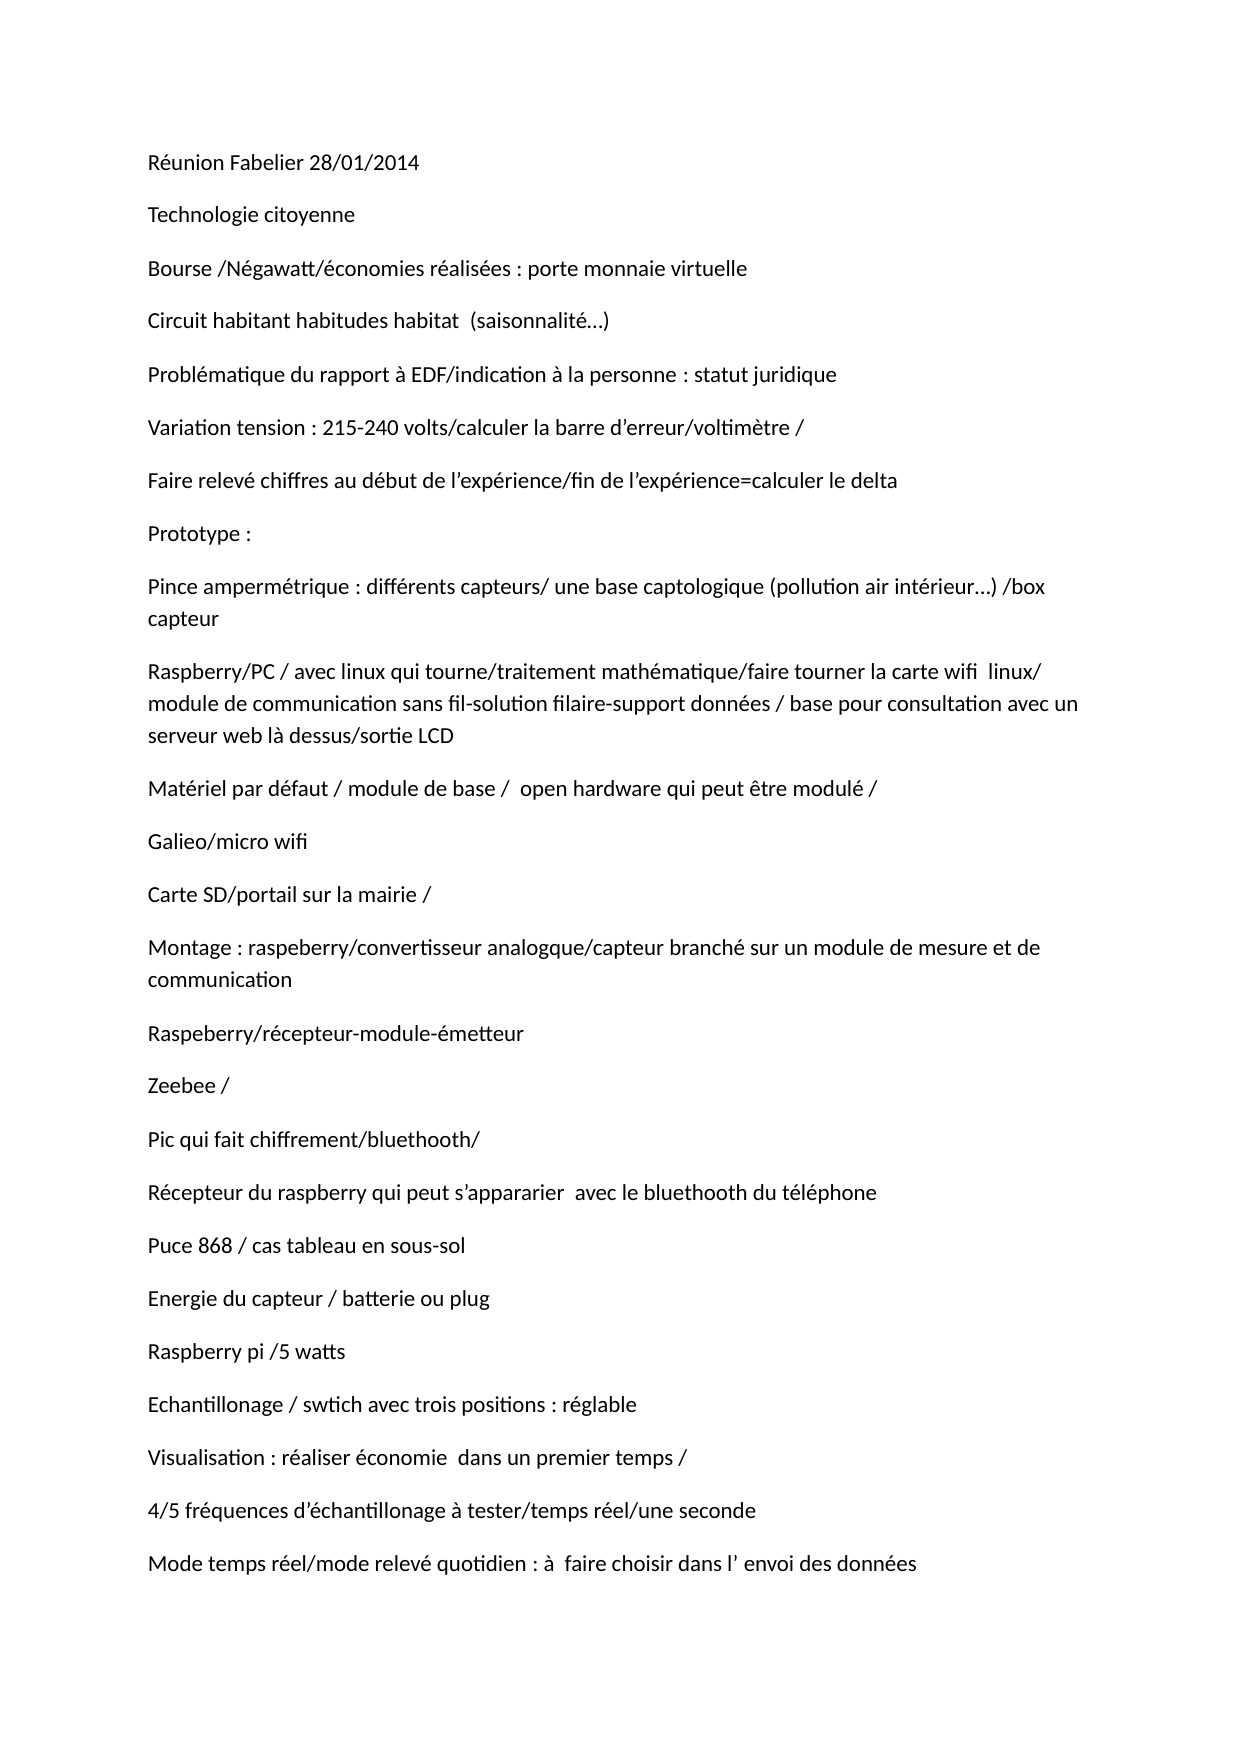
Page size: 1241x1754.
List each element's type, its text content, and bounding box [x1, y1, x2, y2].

text Réunion Fabelier 28/01/2014 [148, 148, 1093, 176]
text Zeebee / [148, 1072, 1093, 1100]
text Récepteur du raspberry qui peut s’appararier avec le bluethooth du téléphone [148, 1178, 1093, 1206]
text Matériel par défaut / module de base / open hardware qui peut être modulé / [148, 774, 1093, 802]
text Circuit habitant habitudes habitat (saisonnalité…) [148, 307, 1093, 335]
text Mode temps réel/mode relevé quotidien : à faire choisir dans l’ envoi des données [148, 1549, 1093, 1577]
text Problématique du rapport à EDF/indication à la personne : statut juridique [148, 360, 1093, 388]
text Energie du capteur / batterie ou plug [148, 1284, 1093, 1312]
text Visualisation : réaliser économie dans un premier temps / [148, 1443, 1093, 1471]
text Carte SD/portail sur la mairie / [148, 880, 1093, 908]
text Montage : raspeberry/convertisseur analogque/capteur branché sur un module de mesure et de communication [148, 933, 1093, 994]
text 4/5 fréquences d’échantillonage à tester/temps réel/une seconde [148, 1496, 1093, 1524]
text Raspberry/PC / avec linux qui tourne/traitement mathématique/faire tourner la carte wifi linux/ module de communication sans fil-solution filaire-support données / base pour consultation avec un serveur web là dessus/sortie LCD [148, 657, 1093, 749]
text Bourse /Négawatt/économies réalisées : porte monnaie virtuelle [148, 254, 1093, 282]
text Faire relevé chiffres au début de l’expérience/fin de l’expérience=calculer le delta [148, 466, 1093, 494]
text Raspeberry/récepteur-module-émetteur [148, 1019, 1093, 1047]
text Pic qui fait chiffrement/bluethooth/ [148, 1125, 1093, 1153]
text Raspberry pi /5 watts [148, 1337, 1093, 1365]
text Pince ampermétrique : différents capteurs/ une base captologique (pollution air intérieur…) /box capteur [148, 572, 1093, 632]
text Technologie citoyenne [148, 201, 1093, 229]
text Variation tension : 215-240 volts/calculer la barre d’erreur/voltimètre / [148, 413, 1093, 441]
text Prototype : [148, 519, 1093, 547]
text Galieo/micro wifi [148, 827, 1093, 855]
text Puce 868 / cas tableau en sous-sol [148, 1231, 1093, 1259]
text Echantillonage / swtich avec trois positions : réglable [148, 1390, 1093, 1418]
